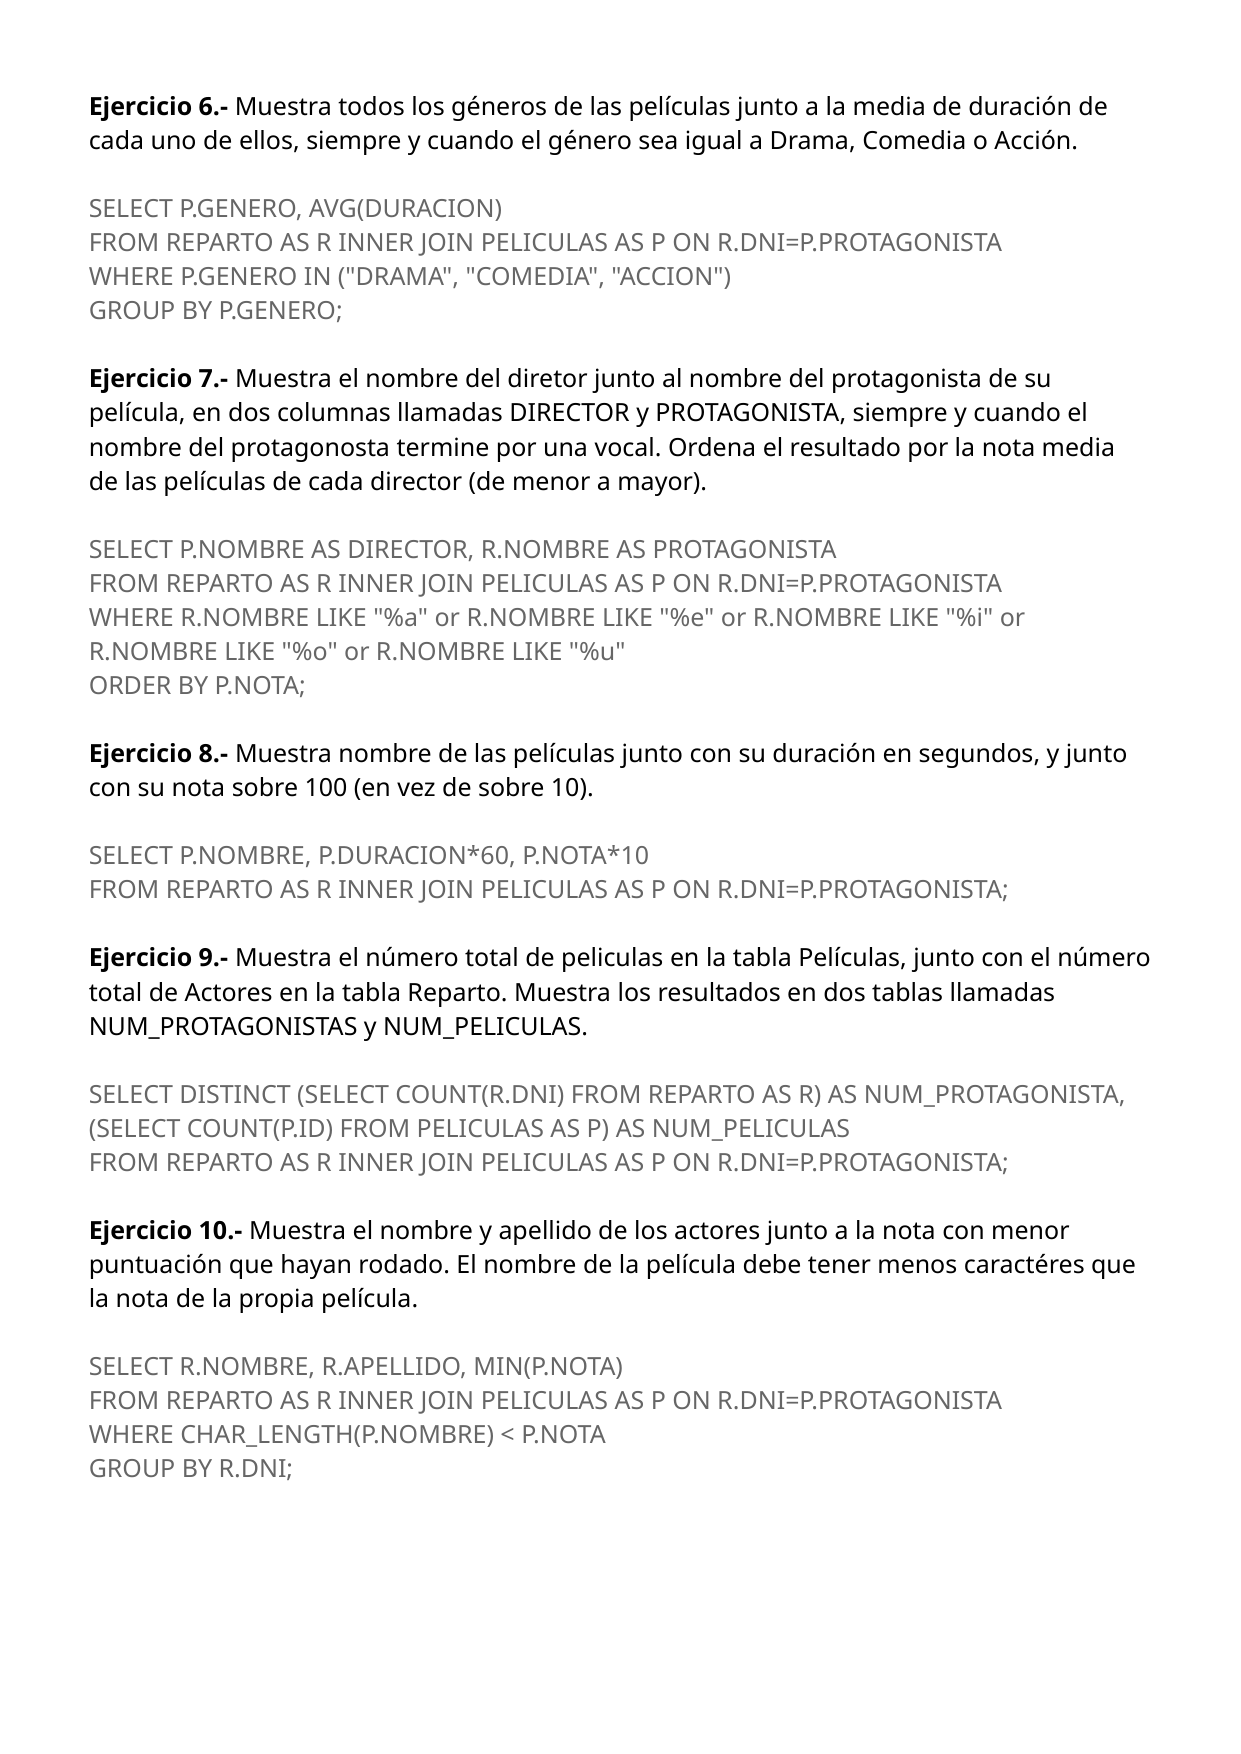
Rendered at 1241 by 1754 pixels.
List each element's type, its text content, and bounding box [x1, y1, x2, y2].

text SELECT P.GENERO, AVG(DURACION) FROM REPARTO AS R INNER JOIN PELICULAS AS P ON R.DNI=P.PROTAGONISTA WHERE P.GENERO IN ("DRAMA", "COMEDIA", "ACCION") GROUP BY P.GENERO; [88, 157, 1152, 327]
text Ejercicio 9.- Muestra el número total de peliculas en la tabla Películas, junto con el número total de Actores en la tabla Reparto. Muestra los resultados en dos tablas llamadas NUM_PROTAGONISTAS y NUM_PELICULAS. [88, 940, 1152, 1042]
text Ejercicio 7.- Muestra el nombre del diretor junto al nombre del protagonista de su película, en dos columnas llamadas DIRECTOR y PROTAGONISTA, siempre y cuando el nombre del protagonosta termine por una vocal. Ordena el resultado por la nota media de las películas de cada director (de menor a mayor). SELECT P.NOMBRE AS DIRECTOR, R.NOMBRE AS PROTAGONISTA FROM REPARTO AS R INNER JOIN PELICULAS AS P ON R.DNI=P.PROTAGONISTA WHERE R.NOMBRE LIKE "%a" or R.NOMBRE LIKE "%e" or R.NOMBRE LIKE "%i" or R.NOMBRE LIKE "%o" or R.NOMBRE LIKE "%u" ORDER BY P.NOTA; [88, 361, 1152, 702]
text SELECT P.NOMBRE, P.DURACION*60, P.NOTA*10 FROM REPARTO AS R INNER JOIN PELICULAS AS P ON R.DNI=P.PROTAGONISTA; [88, 838, 1152, 906]
text FROM REPARTO AS R INNER JOIN PELICULAS AS P ON R.DNI=P.PROTAGONISTA; [88, 1144, 1152, 1178]
text SELECT DISTINCT (SELECT COUNT(R.DNI) FROM REPARTO AS R) AS NUM_PROTAGONISTA, (SELECT COUNT(P.ID) FROM PELICULAS AS P) AS NUM_PELICULAS [88, 1076, 1152, 1144]
text Ejercicio 8.- Muestra nombre de las películas junto con su duración en segundos, y junto con su nota sobre 100 (en vez de sobre 10). [88, 736, 1152, 804]
text GROUP BY R.DNI; [88, 1451, 1152, 1485]
text Ejercicio 10.- Muestra el nombre y apellido de los actores junto a la nota con menor puntuación que hayan rodado. El nombre de la película debe tener menos caractéres que la nota de la propia película. SELECT R.NOMBRE, R.APELLIDO, MIN(P.NOTA) FROM REPARTO AS R INNER JOIN PELICULAS AS P ON R.DNI=P.PROTAGONISTA WHERE CHAR_LENGTH(P.NOMBRE) < P.NOTA [88, 1213, 1152, 1451]
text Ejercicio 6.- Muestra todos los géneros de las películas junto a la media de duración de cada uno de ellos, siempre y cuando el género sea igual a Drama, Comedia o Acción. [88, 88, 1152, 157]
